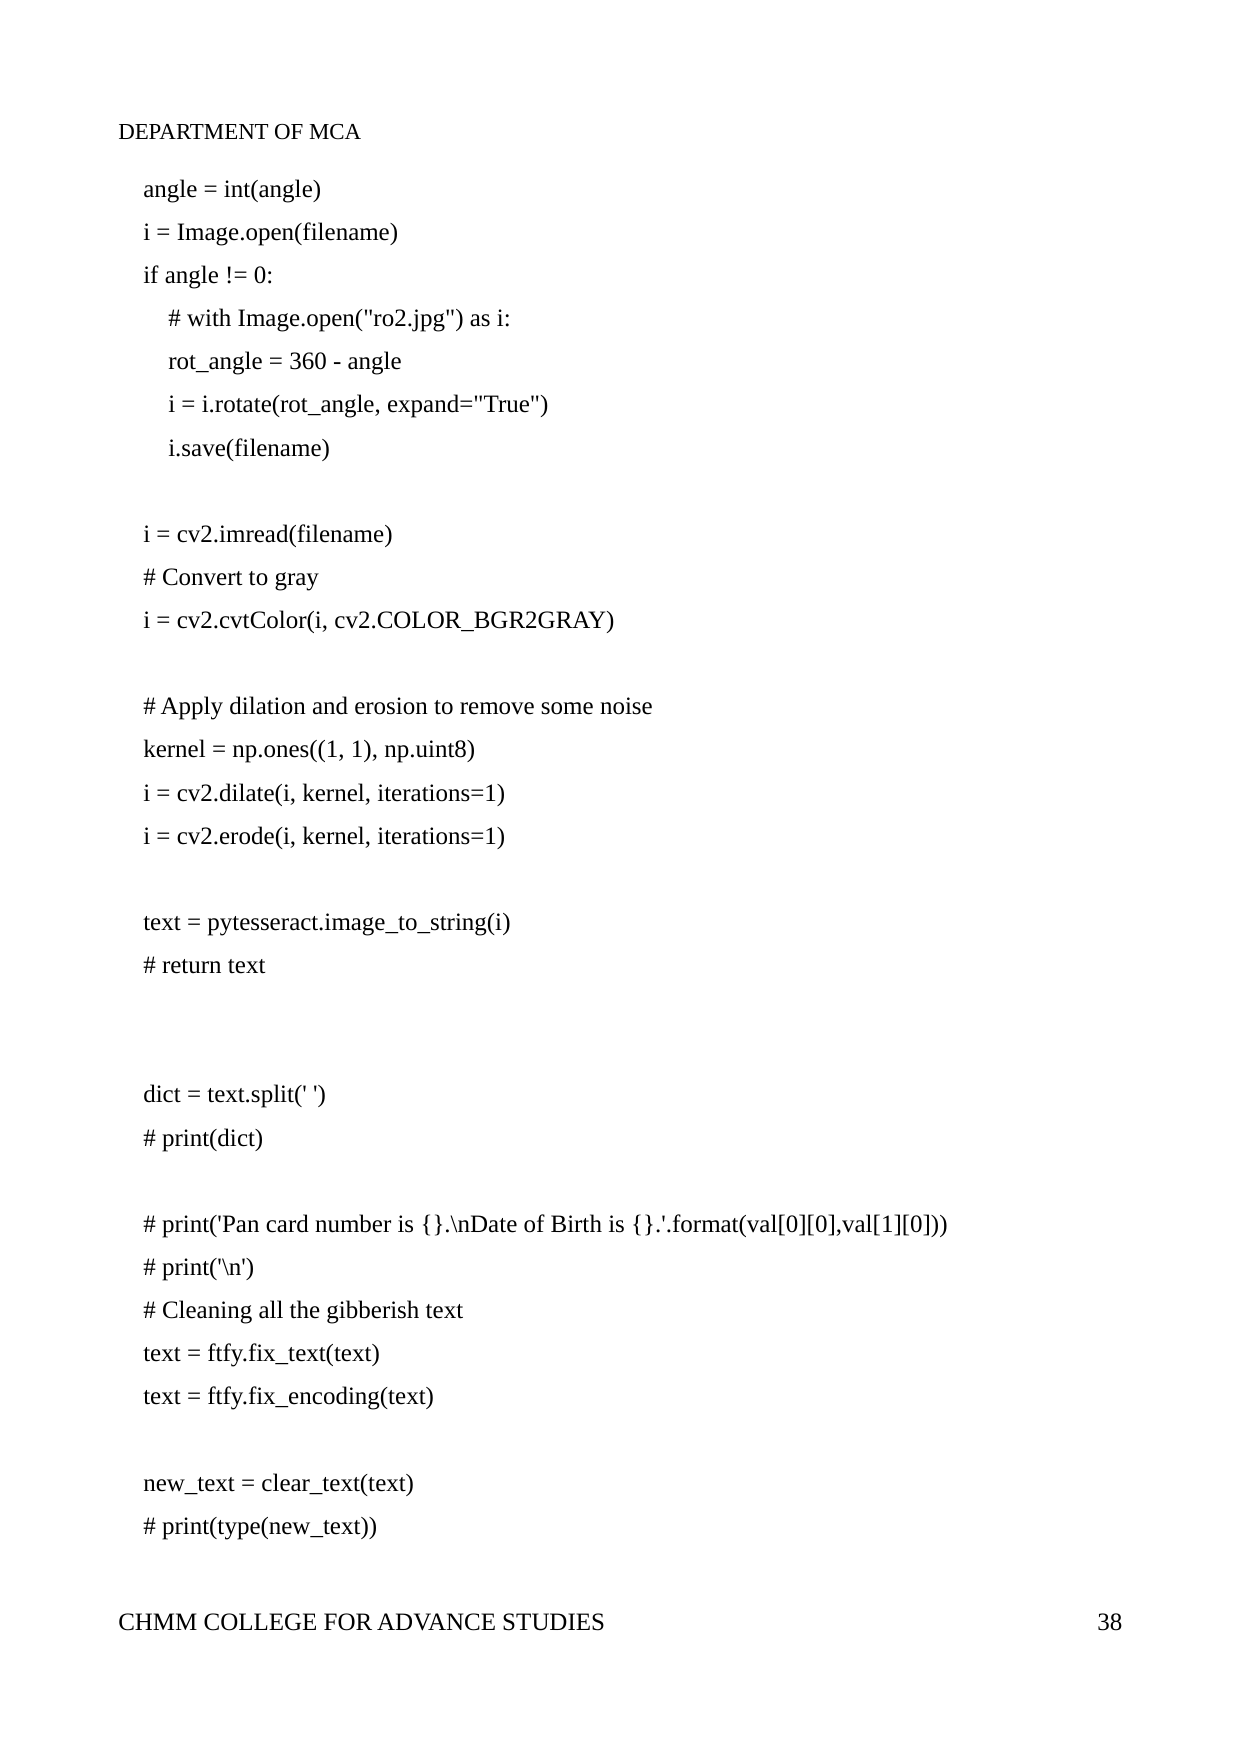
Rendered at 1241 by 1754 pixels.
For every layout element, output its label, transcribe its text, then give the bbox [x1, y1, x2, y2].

text rot_angle = 360 - angle [118, 346, 1122, 375]
text i = cv2.erode(i, kernel, iterations=1) [118, 821, 1122, 849]
text # with Image.open("ro2.jpg") as i: [118, 303, 1122, 332]
text text = ftfy.fix_text(text) [118, 1338, 1122, 1367]
text # Cleaning all the gibberish text [118, 1295, 1122, 1324]
text # print(type(new_text)) [118, 1511, 1122, 1539]
text # Apply dilation and erosion to remove some noise [118, 691, 1122, 720]
text text = ftfy.fix_encoding(text) [118, 1381, 1122, 1410]
text angle = int(angle) [118, 174, 1122, 203]
text # return text [118, 950, 1122, 979]
text dict = text.split(' ') [118, 1079, 1122, 1108]
text i = cv2.dilate(i, kernel, iterations=1) [118, 778, 1122, 806]
text i = Image.open(filename) [118, 217, 1122, 246]
text i = cv2.imread(filename) [118, 519, 1122, 548]
text i.save(filename) [118, 433, 1122, 461]
text kernel = np.ones((1, 1), np.uint8) [118, 734, 1122, 763]
text # Convert to gray [118, 562, 1122, 591]
text i = i.rotate(rot_angle, expand="True") [118, 389, 1122, 418]
text # print(dict) [118, 1123, 1122, 1151]
text if angle != 0: [118, 260, 1122, 289]
text i = cv2.cvtColor(i, cv2.COLOR_BGR2GRAY) [118, 605, 1122, 634]
text text = pytesseract.image_to_string(i) [118, 907, 1122, 936]
text # print('Pan card number is {}.\nDate of Birth is {}.'.format(val[0][0],val[1][0])) [118, 1209, 1122, 1238]
text # print('\n') [118, 1252, 1122, 1281]
text new_text = clear_text(text) [118, 1468, 1122, 1496]
